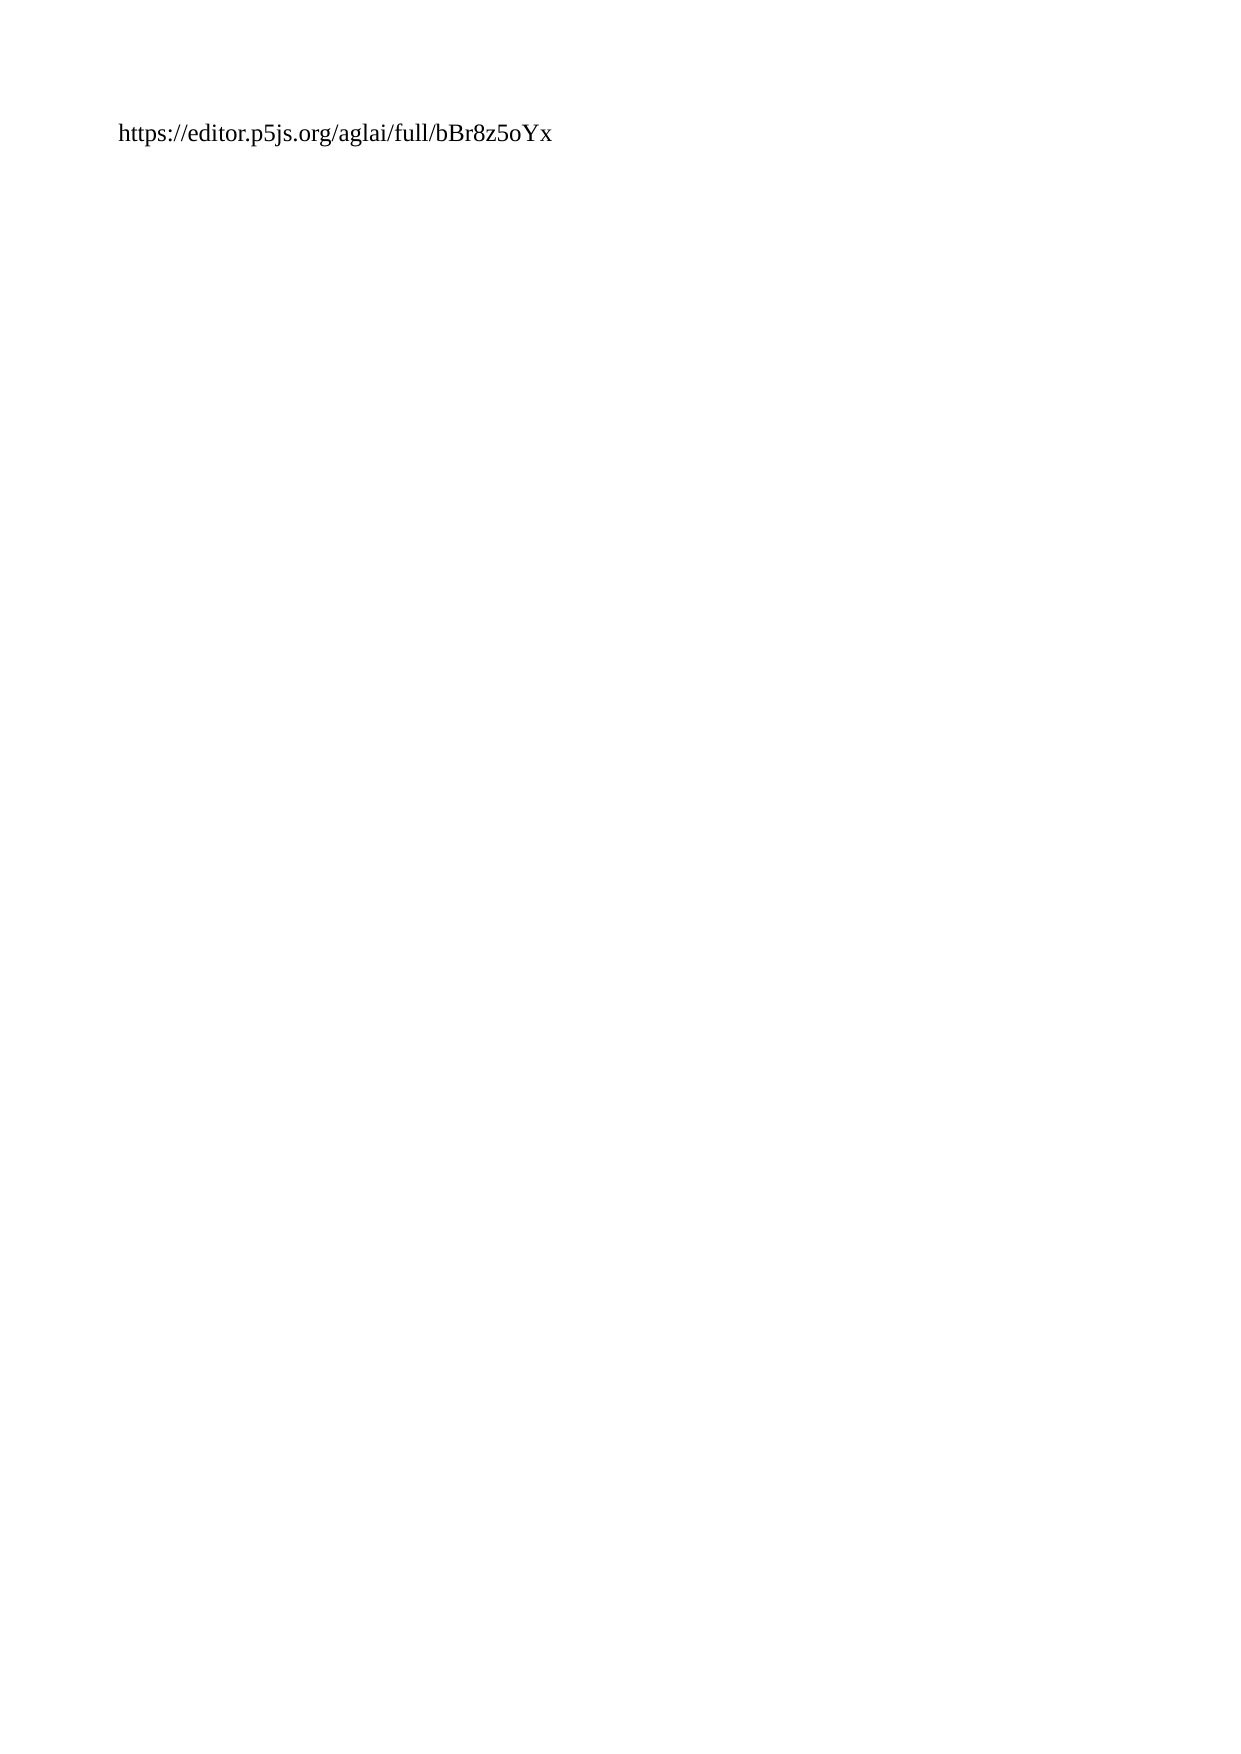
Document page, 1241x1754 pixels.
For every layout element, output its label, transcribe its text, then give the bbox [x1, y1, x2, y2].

text https://editor.p5js.org/aglai/full/bBr8z5oYx [118, 118, 1122, 147]
